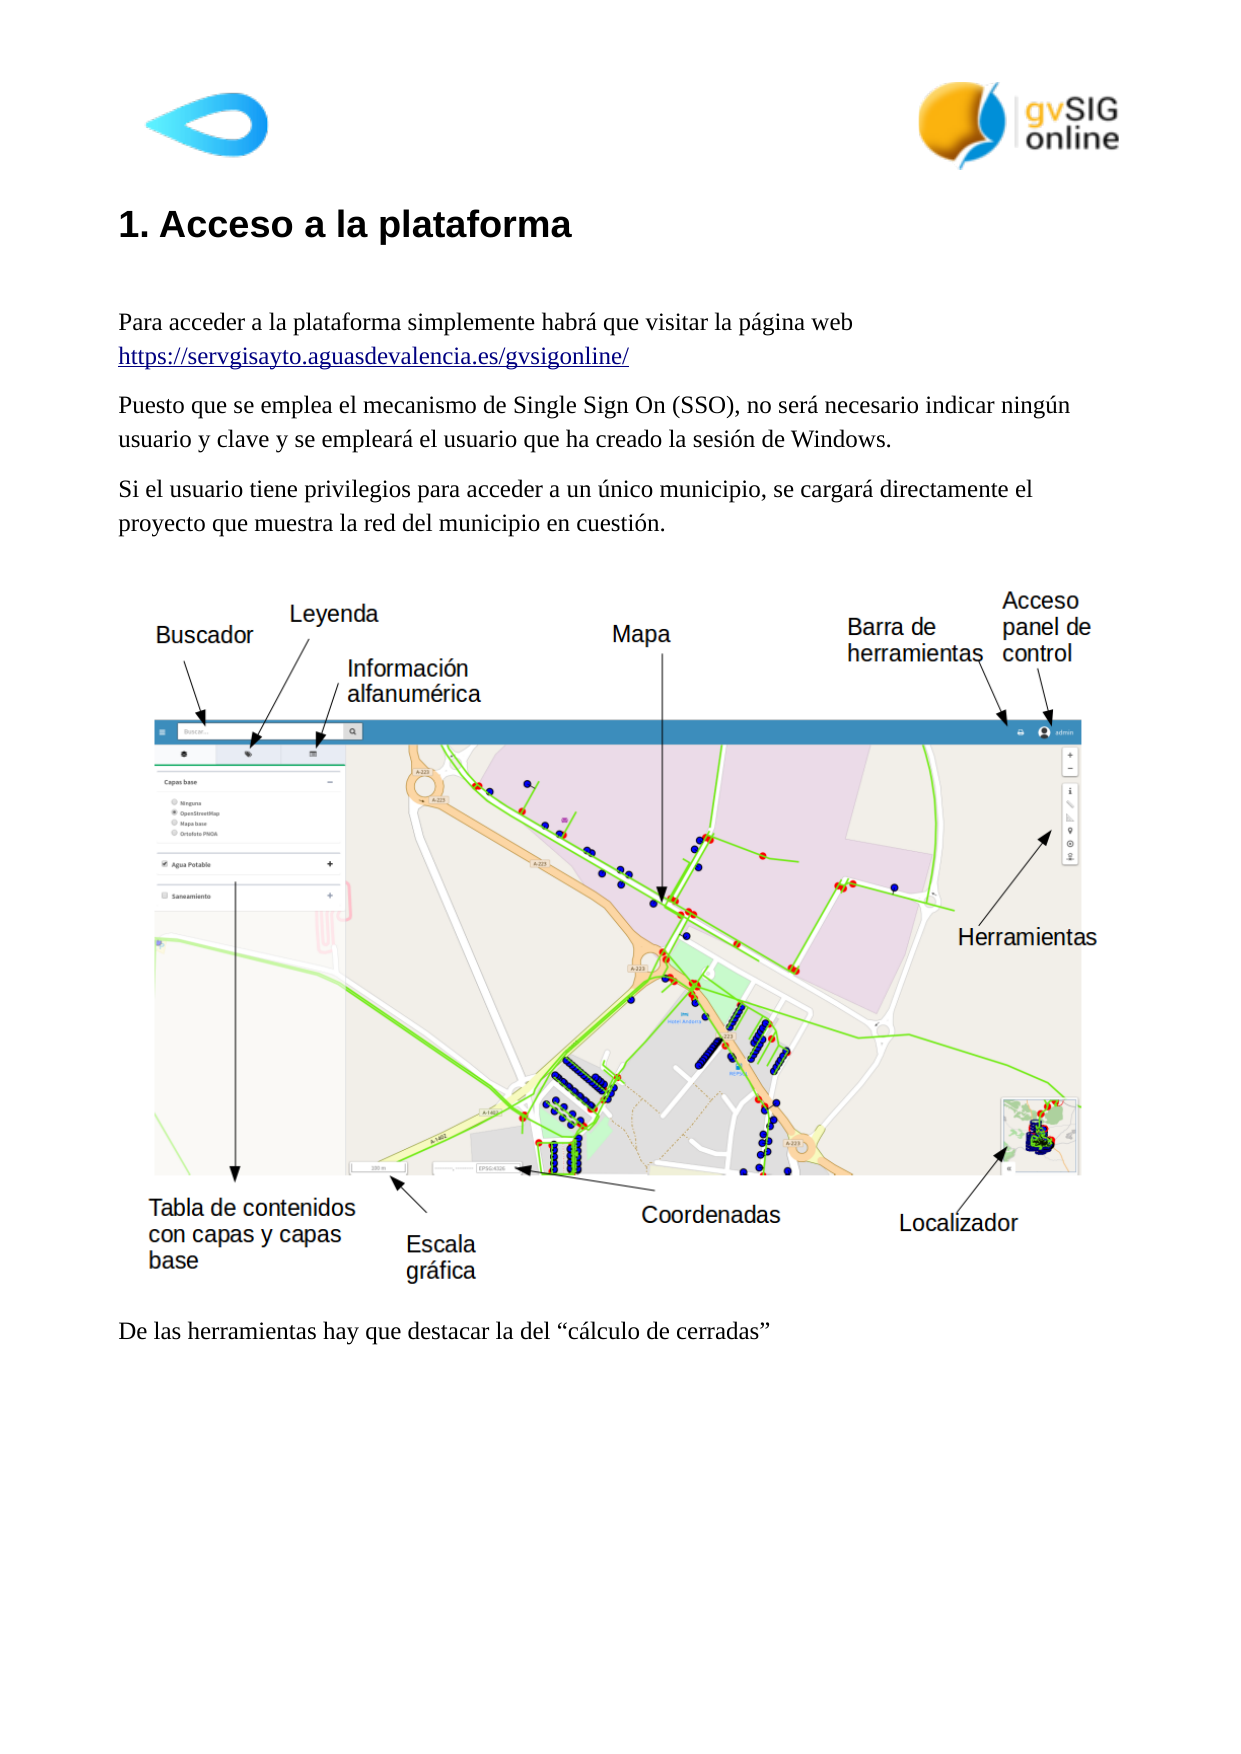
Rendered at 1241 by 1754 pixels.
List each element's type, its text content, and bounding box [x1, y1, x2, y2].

picture [118, 557, 1123, 1297]
text Puesto que se emplea el mecanismo de Single Sign On (SSO), no será necesario indicar ningún usuario y clave y se empleará el usuario que ha creado la sesión de Windows. [118, 390, 1122, 453]
text De las herramientas hay que destacar la del “cálculo de cerradas” [118, 1316, 1122, 1345]
text Para acceder a la plataforma simplemente habrá que visitar la página web https://servgisayto.aguasdevalencia.es/gvsigonline/ [118, 307, 1122, 370]
subtitle 1. Acceso a la plataforma [118, 201, 1122, 245]
picture [125, 82, 288, 174]
picture [918, 82, 1119, 170]
text Si el usuario tiene privilegios para acceder a un único municipio, se cargará directamente el proyecto que muestra la red del municipio en cuestión. [118, 474, 1122, 537]
